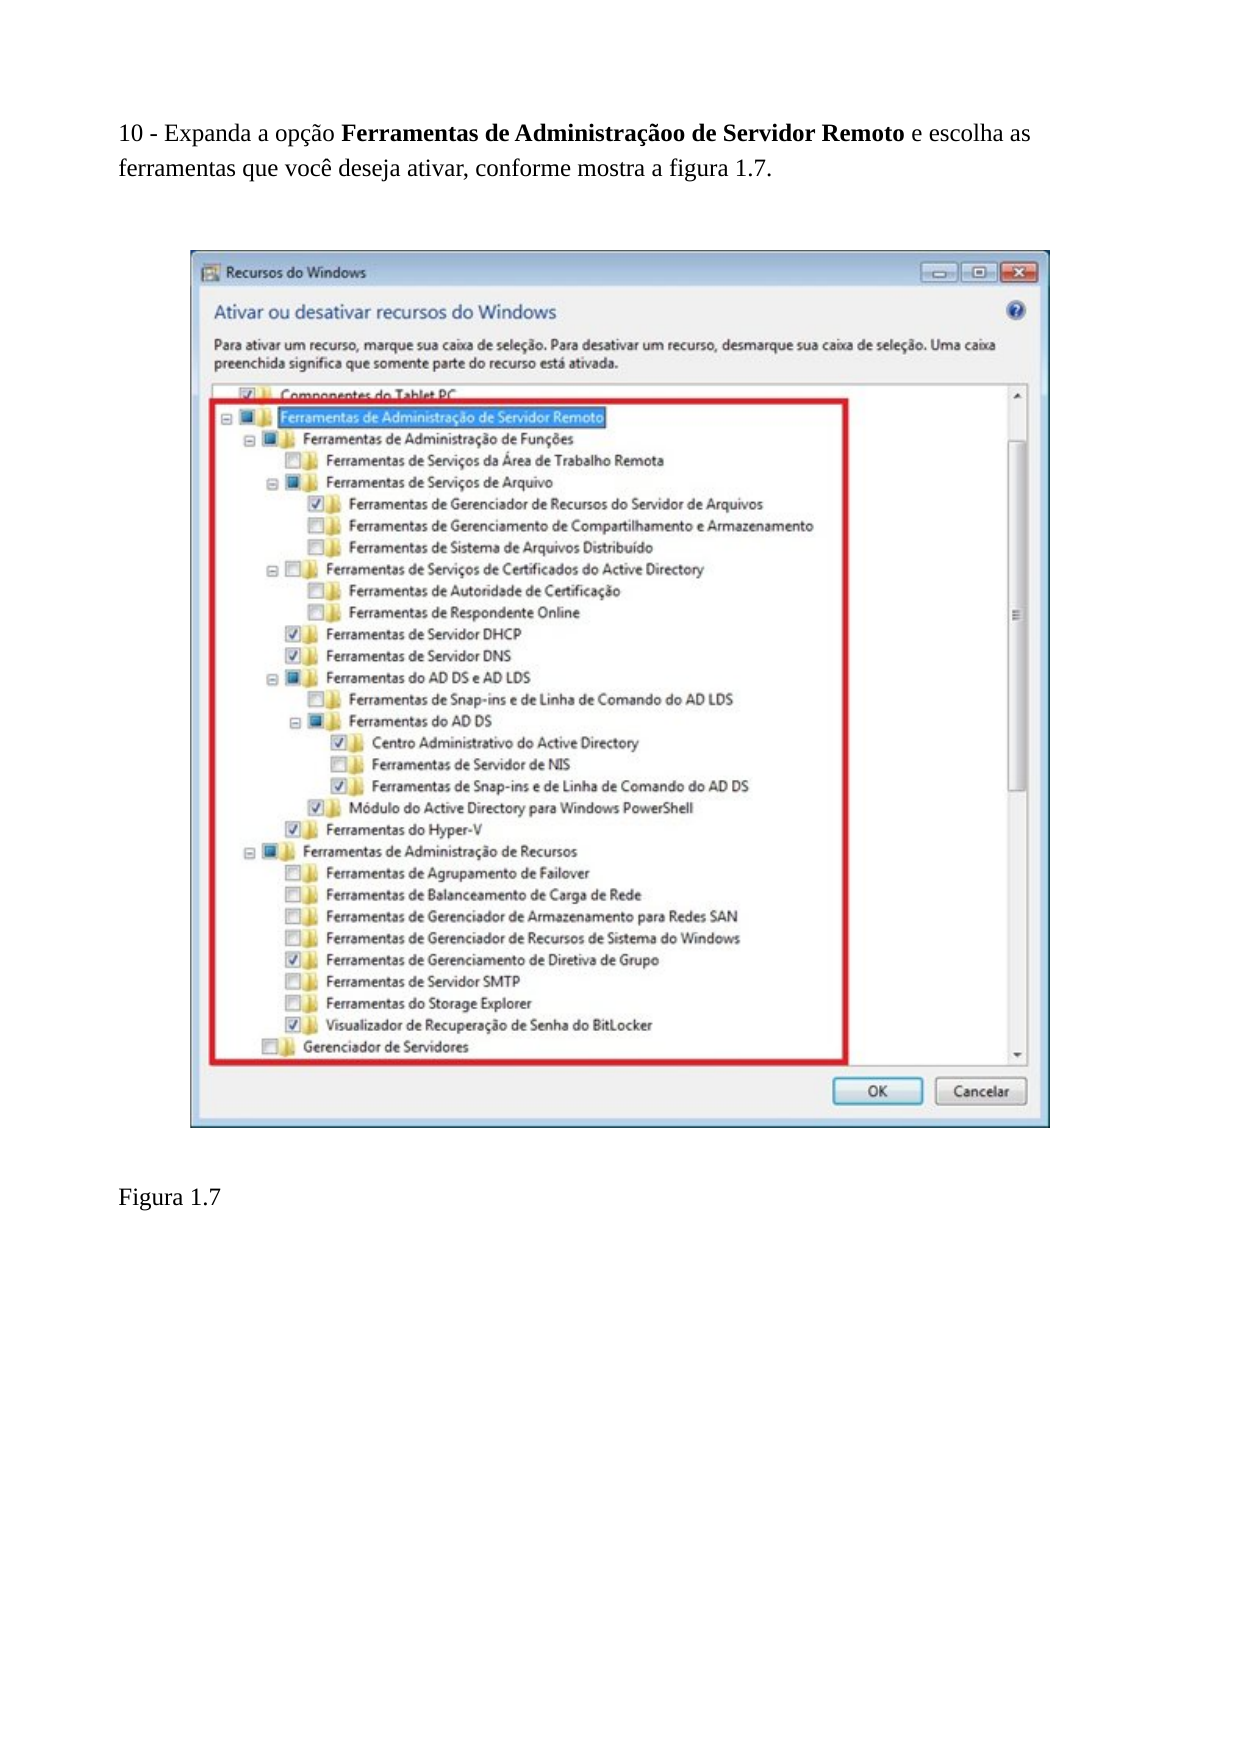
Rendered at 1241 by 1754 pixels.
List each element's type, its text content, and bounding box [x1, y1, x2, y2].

text Figura 1.7 [118, 1182, 1122, 1211]
text 10 - Expanda a opção Ferramentas de Administraçãoo de Servidor Remoto e escolha as ferramentas que você deseja ativar, conforme mostra a figura 1.7. [118, 118, 1122, 181]
picture [190, 250, 1050, 1128]
